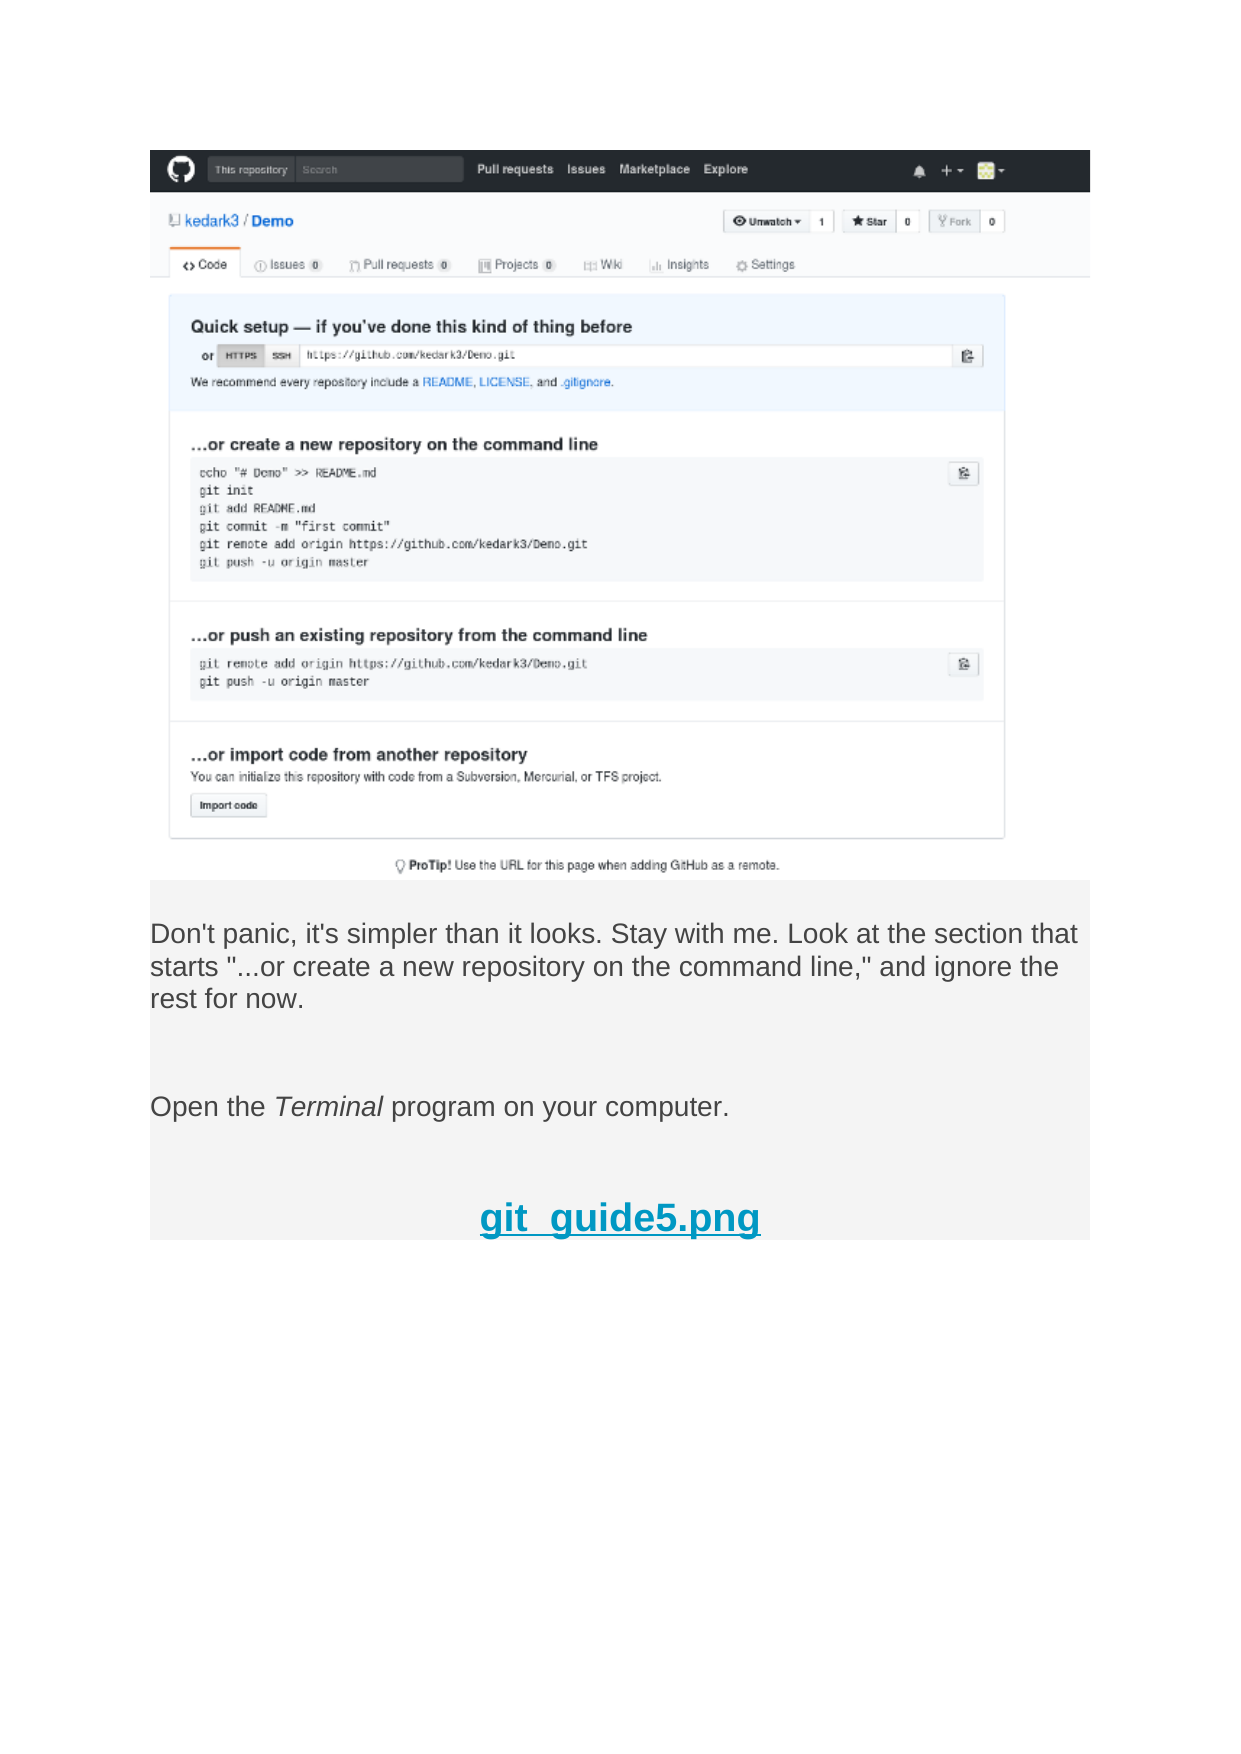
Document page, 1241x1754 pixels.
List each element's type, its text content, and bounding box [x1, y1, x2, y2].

subtitle git_guide5.png [150, 1194, 1090, 1240]
text Don't panic, it's simpler than it looks. Stay with me. Look at the section that starts "...or create a new repository on the command line," and ignore the rest for now. [150, 917, 1090, 1014]
text Open the Terminal program on your computer. [150, 1089, 1090, 1122]
